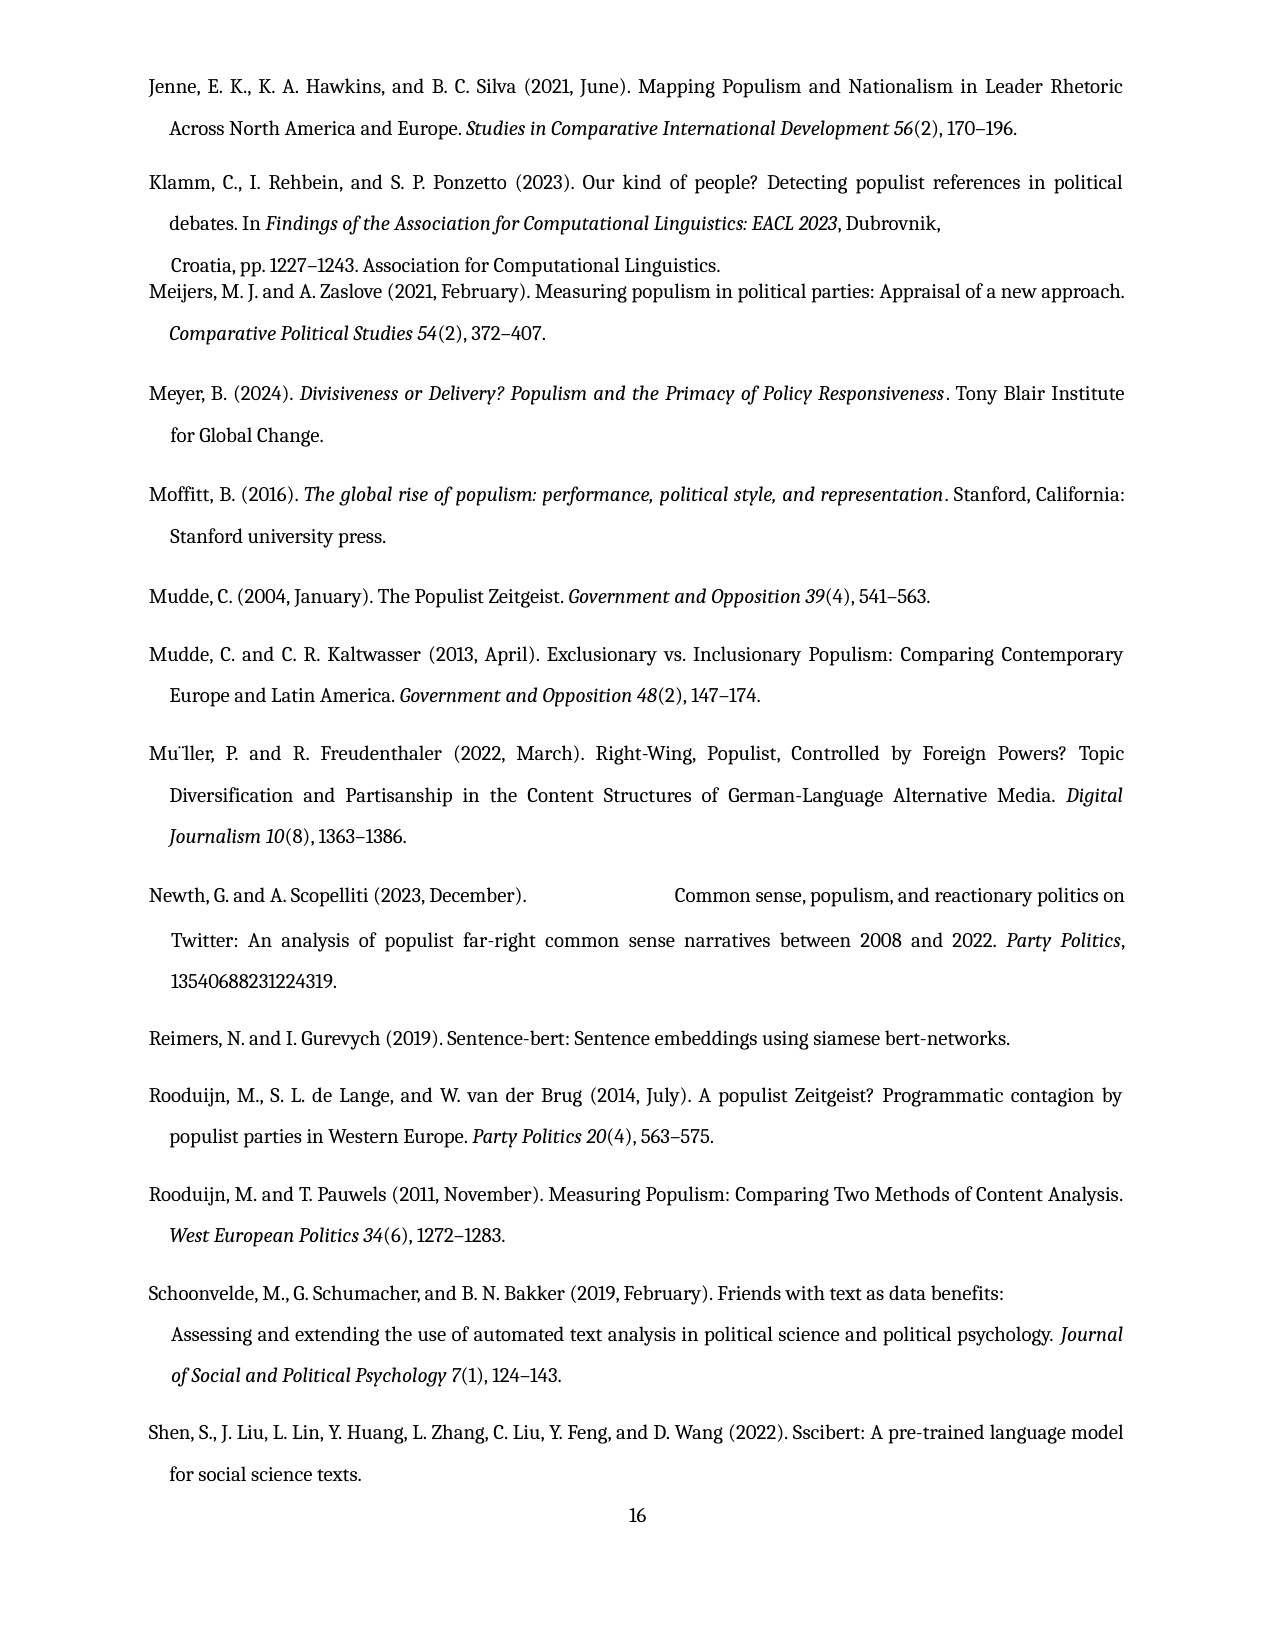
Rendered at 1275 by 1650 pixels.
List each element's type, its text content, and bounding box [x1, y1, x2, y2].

text Moffitt, B. (2016). The global rise of populism: performance, political style, and representation. Stanford, California: Stanford university press. [148, 483, 1125, 549]
text Newth, G. and A. Scopelliti (2023, December). Common sense, populism, and reactionary politics on [148, 884, 1125, 908]
text Mudde, C. and C. R. Kaltwasser (2013, April). Exclusionary vs. Inclusionary Populism: Comparing Contemporary Europe and Latin America. Government and Opposition 48(2), 147–174. [148, 643, 1125, 708]
text Assessing and extending the use of automated text analysis in political science and political psychology. Journal of Social and Political Psychology 7(1), 124–143. [171, 1322, 1125, 1388]
text Rooduijn, M., S. L. de Lange, and W. van der Brug (2014, July). A populist Zeitgeist? Programmatic contagion by populist parties in Western Europe. Party Politics 20(4), 563–575. [148, 1084, 1125, 1149]
text Reimers, N. and I. Gurevych (2019). Sentence-bert: Sentence embeddings using siamese bert-networks. [148, 1026, 1125, 1050]
text Meyer, B. (2024). Divisiveness or Delivery? Populism and the Primacy of Policy Responsiveness. Tony Blair Institute for Global Change. [148, 381, 1125, 447]
text Jenne, E. K., K. A. Hawkins, and B. C. Silva (2021, June). Mapping Populism and Nationalism in Leader Rhetoric Across North America and Europe. Studies in Comparative International Development 56(2), 170–196. [148, 75, 1125, 140]
text Croatia, pp. 1227–1243. Association for Computational Linguistics. [171, 254, 1125, 278]
text Rooduijn, M. and T. Pauwels (2011, November). Measuring Populism: Comparing Two Methods of Content Analysis. West European Politics 34(6), 1272–1283. [148, 1183, 1125, 1248]
text Twitter: An analysis of populist far-right common sense narratives between 2008 and 2022. Party Politics, 13540688231224319. [171, 928, 1125, 993]
text Meijers, M. J. and A. Zaslove (2021, February). Measuring populism in political parties: Appraisal of a new approach. Comparative Political Studies 54(2), 372–407. [148, 280, 1125, 345]
text Schoonvelde, M., G. Schumacher, and B. N. Bakker (2019, February). Friends with text as data benefits: [148, 1282, 1125, 1306]
text Mudde, C. (2004, January). The Populist Zeitgeist. Government and Opposition 39(4), 541–563. [148, 584, 1125, 608]
text Shen, S., J. Liu, L. Lin, Y. Huang, L. Zhang, C. Liu, Y. Feng, and D. Wang (2022). Sscibert: A pre-trained language model for social science texts. [148, 1421, 1125, 1486]
text Klamm, C., I. Rehbein, and S. P. Ponzetto (2023). Our kind of people? Detecting populist references in political debates. In Findings of the Association for Computational Linguistics: EACL 2023, Dubrovnik, [148, 170, 1125, 236]
text Mu¨ller, P. and R. Freudenthaler (2022, March). Right-Wing, Populist, Controlled by Foreign Powers? Topic Diversification and Partisanship in the Content Structures of German-Language Alternative Media. Digital Journalism 10(8), 1363–1386. [148, 742, 1125, 848]
